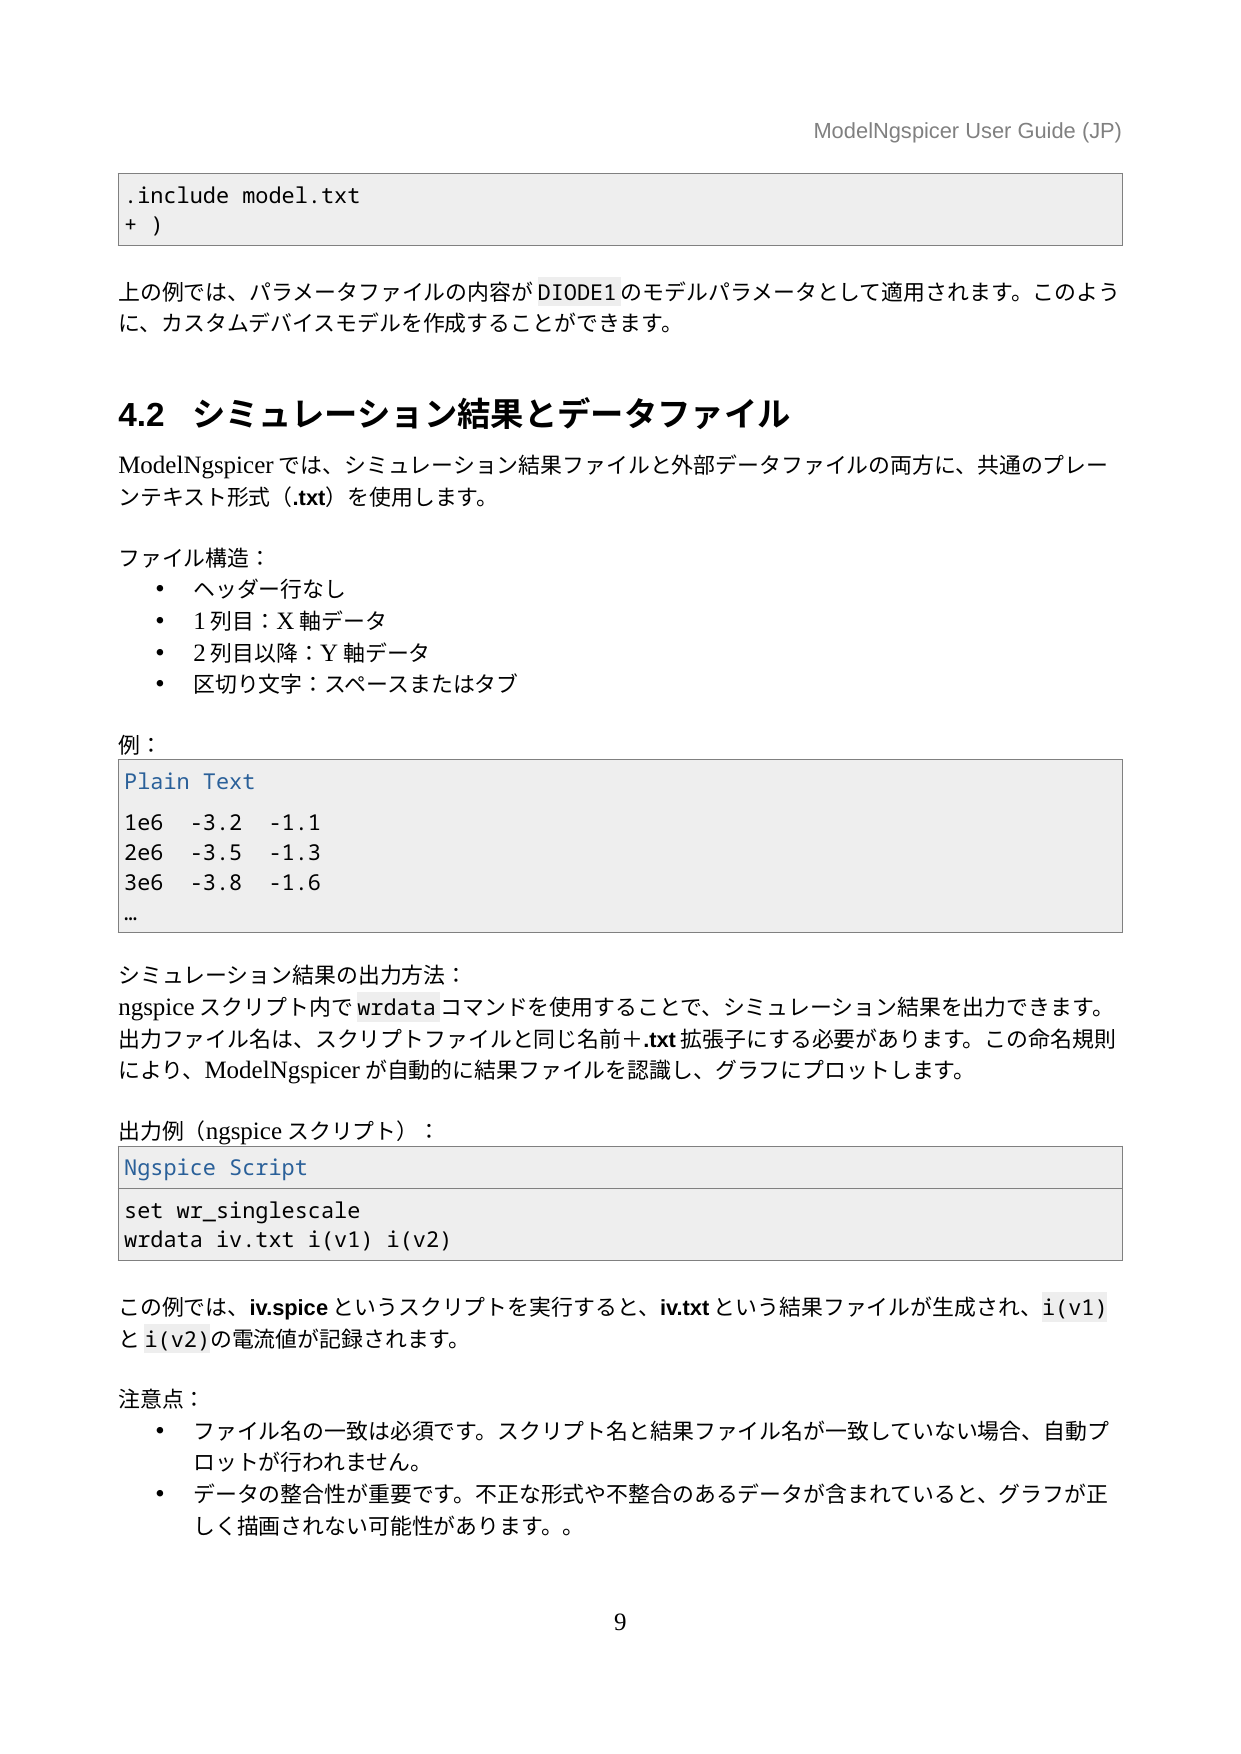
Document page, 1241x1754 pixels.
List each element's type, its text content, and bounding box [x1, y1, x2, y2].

list 1列目：X軸データ [156, 604, 1122, 636]
text 上の例では、パラメータファイルの内容がDIODE1のモデルパラメータとして適用されます。このように、カスタムデバイスモデルを作成することができます。 [118, 275, 1122, 338]
text ModelNgspicerでは、シミュレーション結果ファイルと外部データファイルの両方に、共通のプレーンテキスト形式（.txt）を使用します。 [118, 448, 1122, 512]
list ファイル名の一致は必須です。スクリプト名と結果ファイル名が一致していない場合、自動プロットが行われません。 [156, 1414, 1122, 1477]
text ファイル構造： [118, 541, 1122, 572]
text ngspiceスクリプト内でwrdataコマンドを使用することで、シミュレーション結果を出力できます。出力ファイル名は、スクリプトファイルと同じ名前＋.txt拡張子にする必要があります。この命名規則により、ModelNgspicerが自動的に結果ファイルを認識し、グラフにプロットします。 [118, 990, 1122, 1085]
text 出力例（ngspiceスクリプト）： [118, 1114, 1122, 1146]
table_header Ngspice Script [119, 1147, 1122, 1188]
list データの整合性が重要です。不正な形式や不整合のあるデータが含まれていると、グラフが正しく描画されない可能性があります。。 [156, 1477, 1122, 1540]
table_header Plain Text [119, 760, 1122, 802]
text 例： [118, 728, 1122, 759]
text この例では、iv.spiceというスクリプトを実行すると、iv.txtという結果ファイルが生成され、i(v1)とi(v2)の電流値が記録されます。 [118, 1290, 1122, 1353]
text 注意点： [118, 1382, 1122, 1414]
list 区切り文字：スペースまたはタブ [156, 667, 1122, 699]
table_cell .include model.txt + ) [119, 174, 1122, 245]
subtitle シミュレーション結果とデータファイル [118, 388, 1122, 436]
list 2列目以降：Y軸データ [156, 636, 1122, 667]
list ヘッダー行なし [156, 572, 1122, 604]
table_cell set wr_singlescale wrdata iv.txt i(v1) i(v2) [119, 1189, 1122, 1260]
table_cell 1e6 -3.2 -1.1 2e6 -3.5 -1.3 3e6 -3.8 -1.6 … [119, 802, 1122, 932]
text シミュレーション結果の出力方法： [118, 958, 1122, 990]
